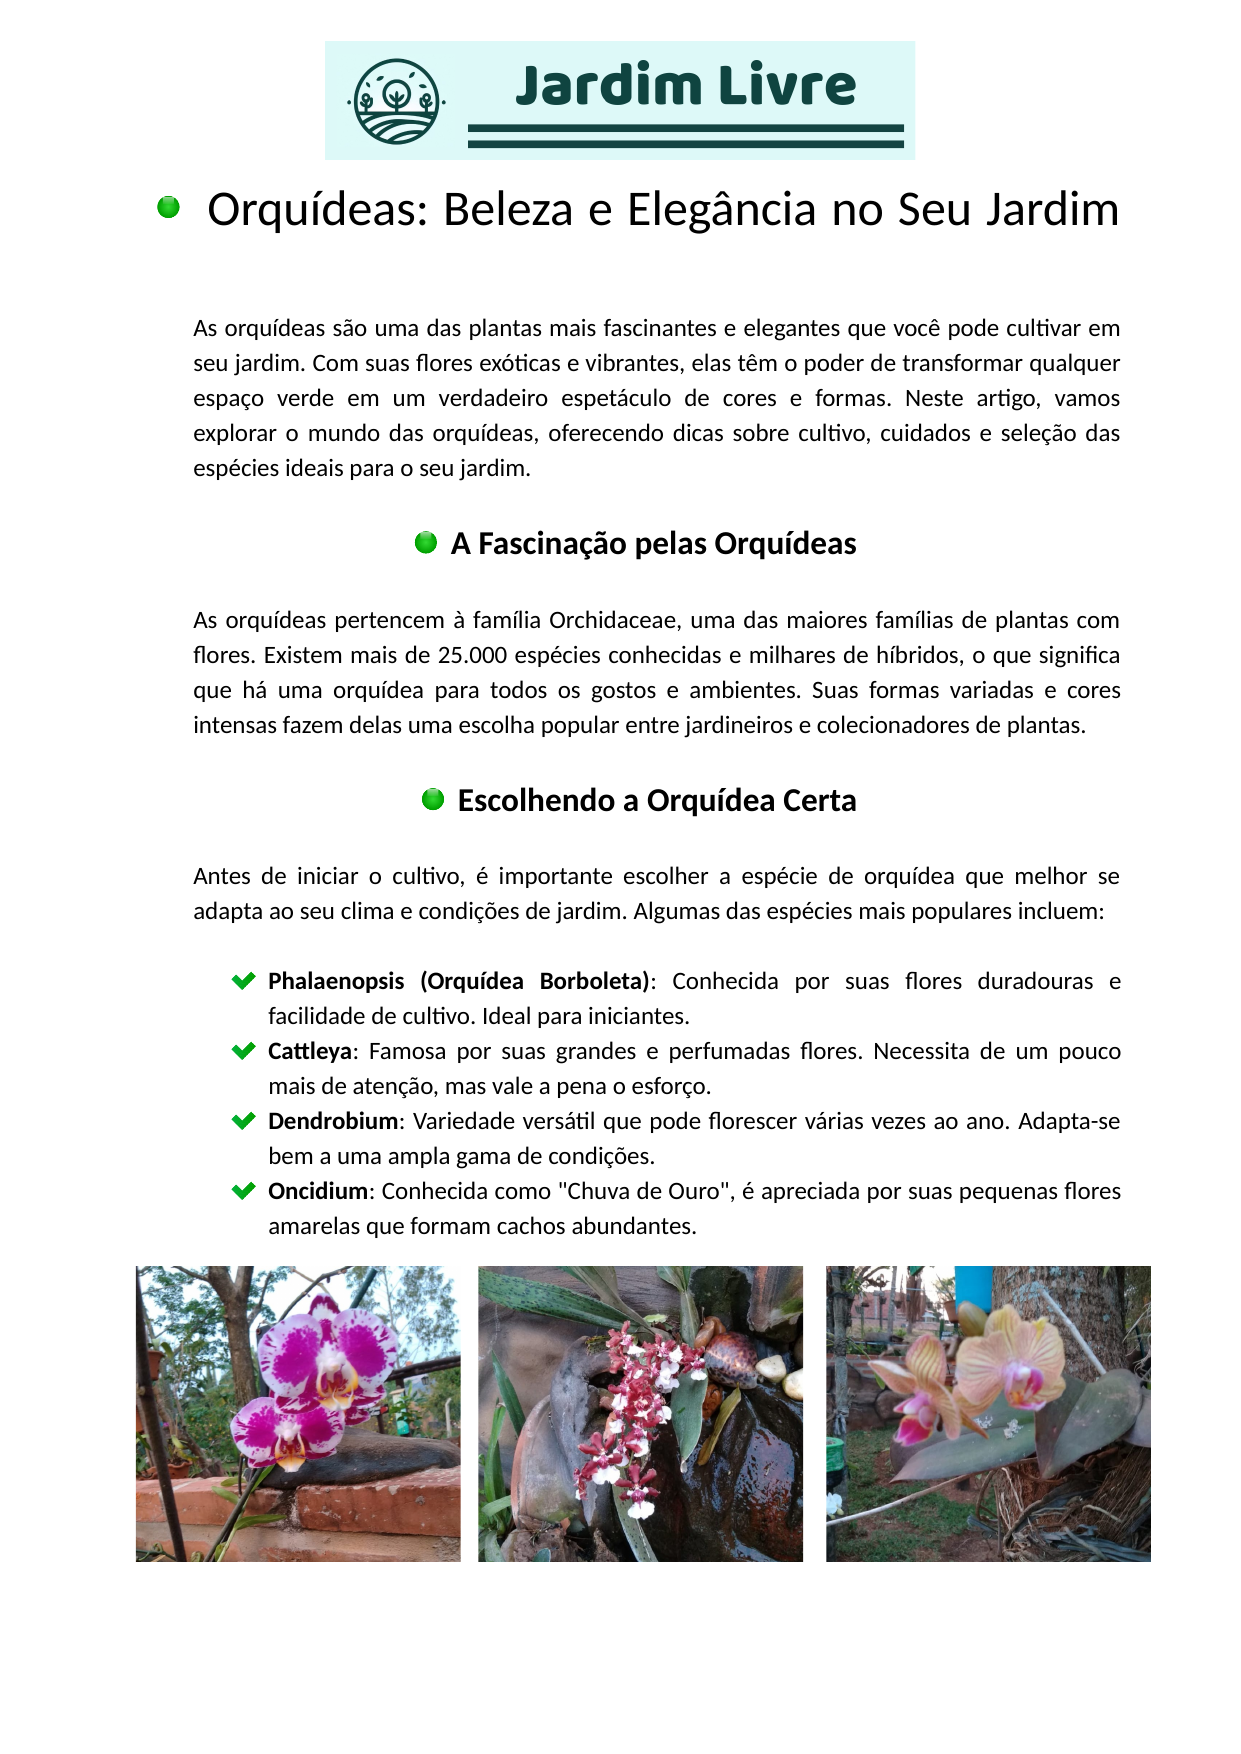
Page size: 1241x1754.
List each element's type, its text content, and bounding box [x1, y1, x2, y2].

picture [325, 41, 916, 160]
picture [478, 1266, 804, 1562]
list A Fascinação pelas Orquídeas [156, 522, 1122, 563]
list Oncidium: Conhecida como "Chuva de Ouro", é apreciada por suas pequenas flores amarelas que formam cachos abundantes. [231, 1176, 1122, 1241]
list Escolhendo a Orquídea Certa [156, 779, 1122, 819]
list Orquídeas: Beleza e Elegância no Seu Jardim As orquídeas são uma das plantas mais fascinantes e elegantes que você pode cultivar em seu jardim. Com suas flores exóticas e vibrantes, elas têm o poder de transformar qualquer espaço verde em um verdadeiro espetáculo de cores e formas. Neste artigo, vamos explorar o mundo das orquídeas, oferecendo dicas sobre cultivo, cuidados e seleção das espécies ideais para o seu jardim. [156, 176, 1122, 482]
list As orquídeas pertencem à família Orchidaceae, uma das maiores famílias de plantas com flores. Existem mais de 25.000 espécies conhecidas e milhares de híbridos, o que significa que há uma orquídea para todos os gostos e ambientes. Suas formas variadas e cores intensas fazem delas uma escolha popular entre jardineiros e colecionadores de plantas. [156, 569, 1122, 739]
picture [135, 1266, 461, 1562]
list Cattleya: Famosa por suas grandes e perfumadas flores. Necessita de um pouco mais de atenção, mas vale a pena o esforço. [231, 1036, 1122, 1101]
list Phalaenopsis (Orquídea Borboleta): Conhecida por suas flores duradouras e facilidade de cultivo. Ideal para iniciantes. [231, 966, 1122, 1031]
list Antes de iniciar o cultivo, é importante escolher a espécie de orquídea que melhor se adapta ao seu clima e condições de jardim. Algumas das espécies mais populares incluem: [156, 826, 1122, 926]
list Dendrobium: Variedade versátil que pode florescer várias vezes ao ano. Adapta-se bem a uma ampla gama de condições. [231, 1106, 1122, 1171]
picture [826, 1266, 1151, 1562]
